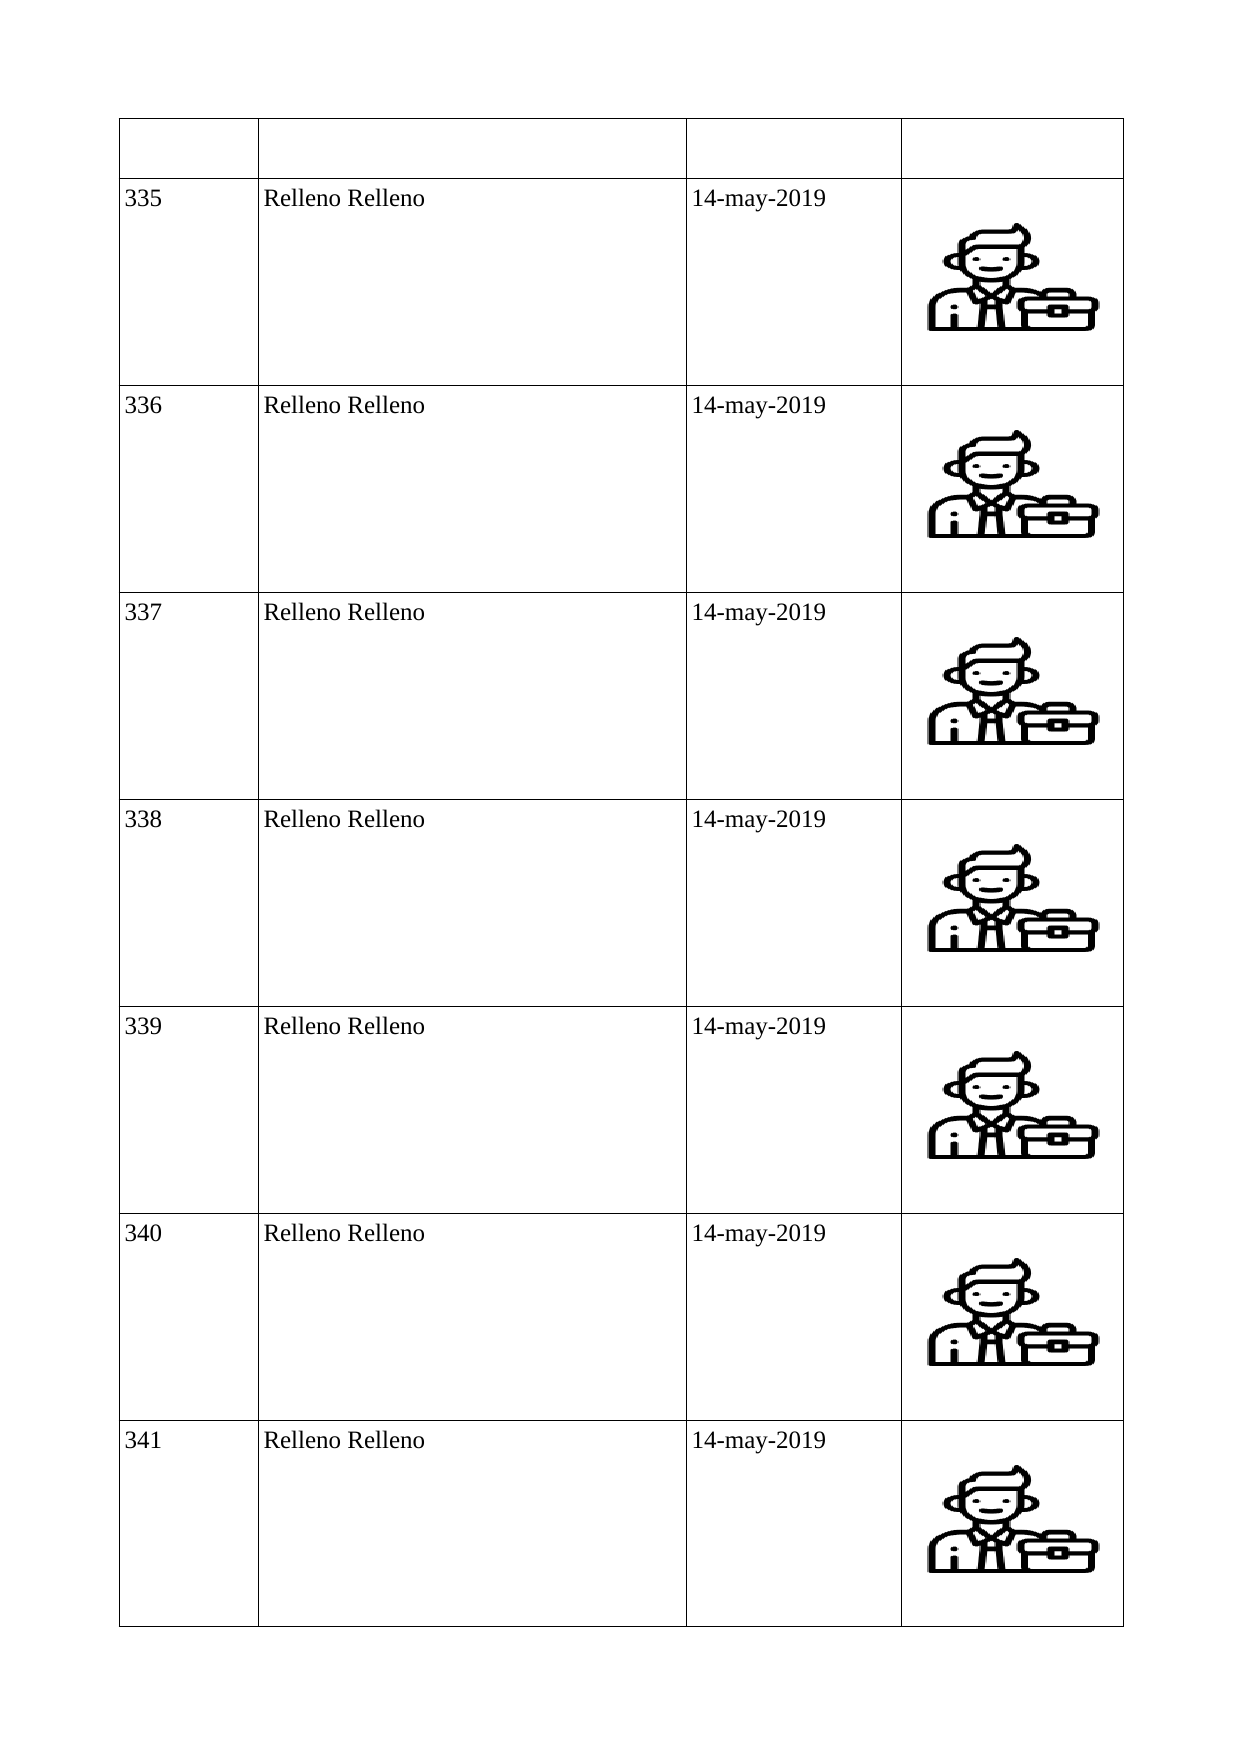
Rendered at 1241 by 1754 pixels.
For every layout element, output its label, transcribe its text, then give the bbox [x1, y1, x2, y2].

table_cell [259, 119, 686, 178]
table_cell a [902, 1214, 1123, 1419]
table_cell Relleno Relleno [259, 800, 686, 1006]
table_cell 340 [120, 1214, 258, 1419]
table_cell 336 [120, 386, 258, 592]
table_cell 14-may-2019 [687, 593, 901, 798]
table_cell [14, 1420, 119, 1626]
table_cell 14-may-2019 [687, 800, 901, 1006]
table_cell [14, 1006, 119, 1212]
table_cell a [902, 119, 1123, 178]
picture [919, 844, 1109, 952]
table_cell Relleno Relleno [259, 593, 686, 798]
table_cell [14, 178, 119, 384]
table_cell Relleno Relleno [259, 179, 686, 384]
table_cell a [902, 1007, 1123, 1212]
table_cell [14, 385, 119, 592]
table_cell [902, 179, 1123, 223]
table_cell 337 [120, 593, 258, 798]
table_cell [902, 593, 1123, 637]
table_cell 14-may-2019 [687, 386, 901, 592]
table_cell a [902, 800, 1123, 1006]
table_cell 335 [120, 179, 258, 384]
picture [919, 430, 1109, 538]
table_cell Relleno Relleno [259, 1214, 686, 1419]
table_cell a [902, 1421, 1123, 1626]
table_cell Relleno Relleno [259, 1421, 686, 1626]
table_cell a [902, 638, 1123, 798]
table_cell 14-may-2019 [687, 179, 901, 384]
table_cell 341 [120, 1421, 258, 1626]
table_cell 14-may-2019 [687, 1007, 901, 1212]
table_cell [14, 799, 119, 1006]
picture [919, 223, 1109, 331]
table_cell [14, 1213, 119, 1419]
picture [919, 1465, 1109, 1573]
table_cell [14, 118, 119, 178]
picture [919, 637, 1109, 745]
picture [919, 1051, 1109, 1159]
picture [919, 1258, 1109, 1366]
table_cell [14, 592, 119, 798]
table_cell 14-may-2019 [687, 1421, 901, 1626]
table_cell a [902, 386, 1123, 592]
table_cell [120, 119, 258, 178]
table_cell [687, 119, 901, 178]
table_cell 339 [120, 1007, 258, 1212]
table_cell Relleno Relleno [259, 1007, 686, 1212]
table_cell a [902, 224, 1123, 384]
table_cell 338 [120, 800, 258, 1006]
table_cell 14-may-2019 [687, 1214, 901, 1419]
table_cell Relleno Relleno [259, 386, 686, 592]
